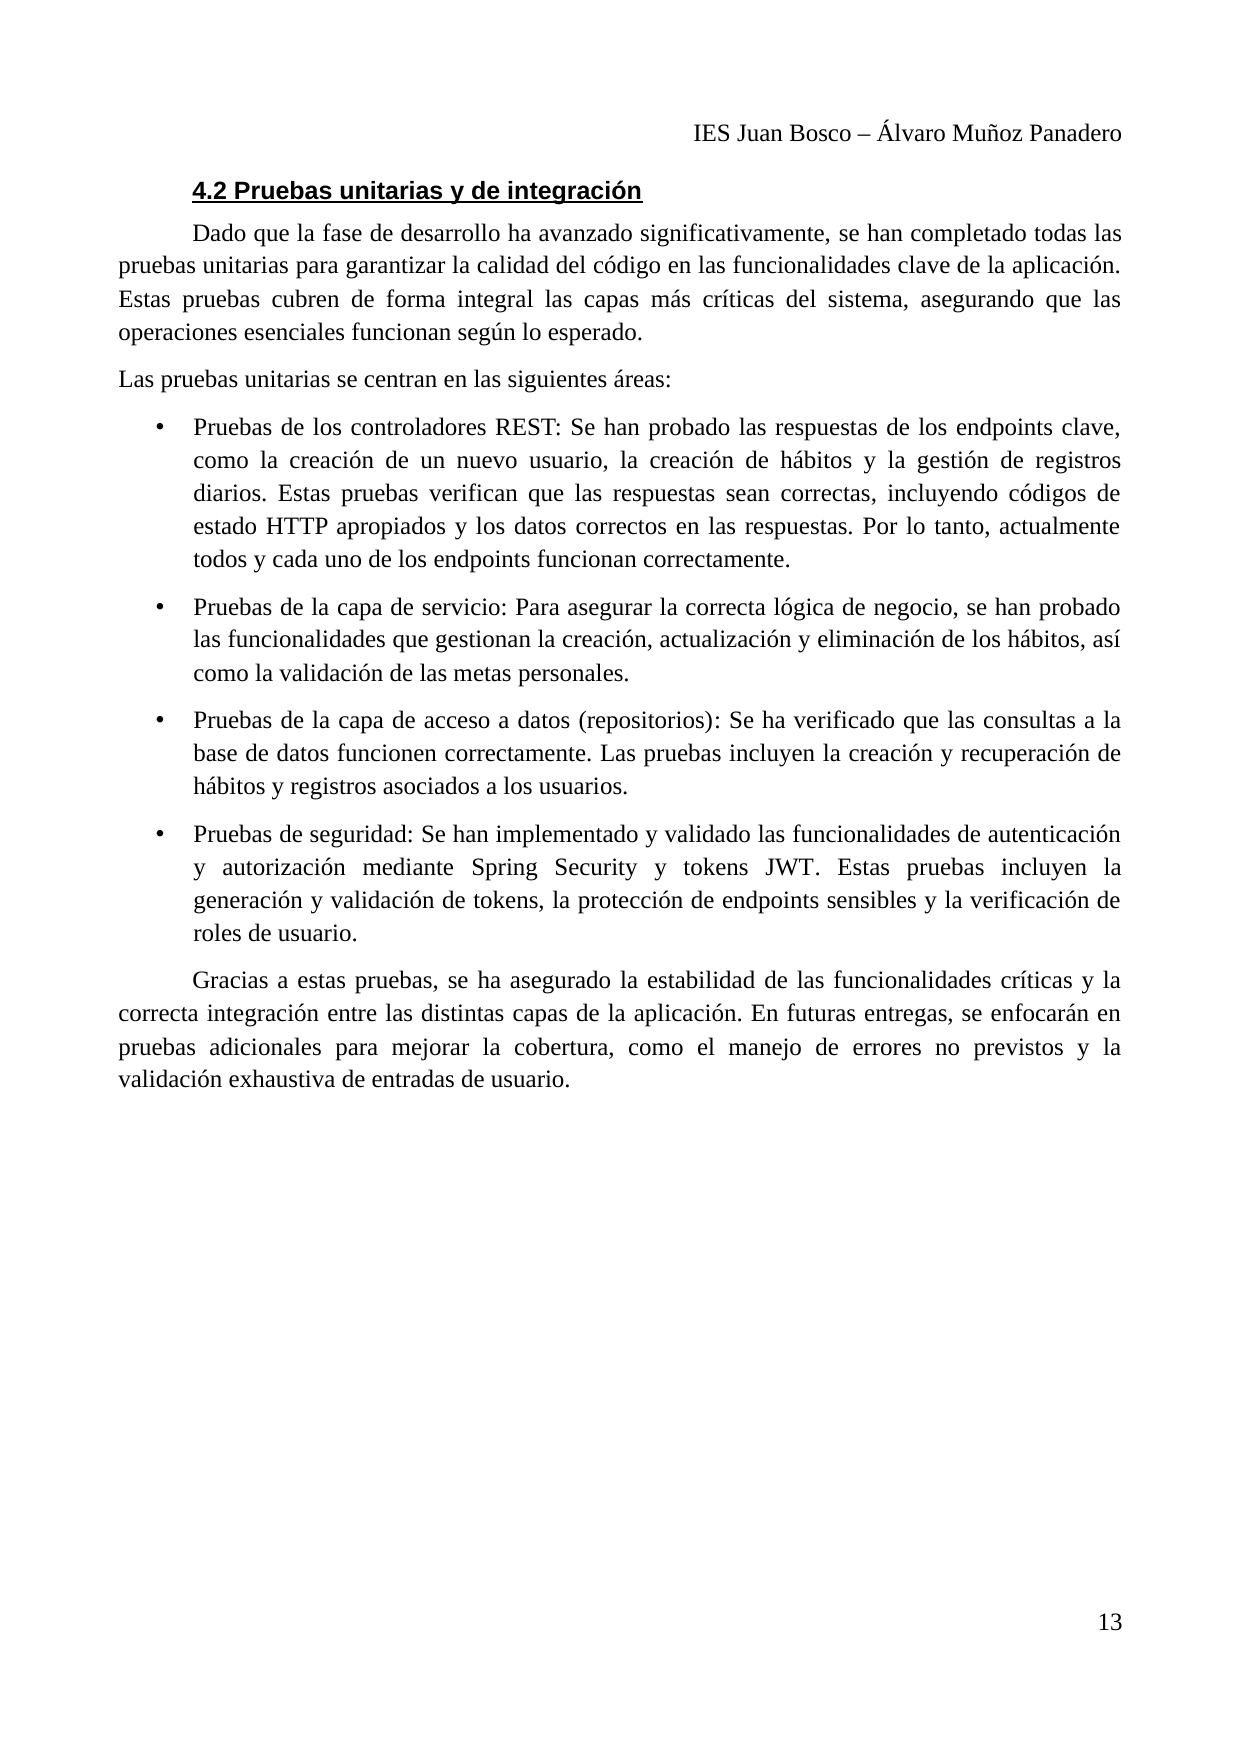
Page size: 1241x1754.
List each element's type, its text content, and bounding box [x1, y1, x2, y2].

list Pruebas de seguridad: Se han implementado y validado las funcionalidades de autenticación y autorización mediante Spring Security y tokens JWT. Estas pruebas incluyen la generación y validación de tokens, la protección de endpoints sensibles y la verificación de roles de usuario. [156, 819, 1122, 947]
list Pruebas de la capa de acceso a datos (repositorios): Se ha verificado que las consultas a la base de datos funcionen correctamente. Las pruebas incluyen la creación y recuperación de hábitos y registros asociados a los usuarios. [156, 705, 1122, 800]
text Dado que la fase de desarrollo ha avanzado significativamente, se han completado todas las pruebas unitarias para garantizar la calidad del código en las funcionalidades clave de la aplicación. Estas pruebas cubren de forma integral las capas más críticas del sistema, asegurando que las operaciones esenciales funcionan según lo esperado. [118, 218, 1122, 345]
list Pruebas de los controladores REST: Se han probado las respuestas de los endpoints clave, como la creación de un nuevo usuario, la creación de hábitos y la gestión de registros diarios. Estas pruebas verifican que las respuestas sean correctas, incluyendo códigos de estado HTTP apropiados y los datos correctos en las respuestas. Por lo tanto, actualmente todos y cada uno de los endpoints funcionan correctamente. [156, 412, 1122, 573]
subtitle 4.2 Pruebas unitarias y de integración [118, 176, 1122, 205]
list Pruebas de la capa de servicio: Para asegurar la correcta lógica de negocio, se han probado las funcionalidades que gestionan la creación, actualización y eliminación de los hábitos, así como la validación de las metas personales. [156, 592, 1122, 686]
text Las pruebas unitarias se centran en las siguientes áreas: [118, 364, 1122, 393]
text Gracias a estas pruebas, se ha asegurado la estabilidad de las funcionalidades críticas y la correcta integración entre las distintas capas de la aplicación. En futuras entregas, se enfocarán en pruebas adicionales para mejorar la cobertura, como el manejo de errores no previstos y la validación exhaustiva de entradas de usuario. [118, 966, 1122, 1093]
